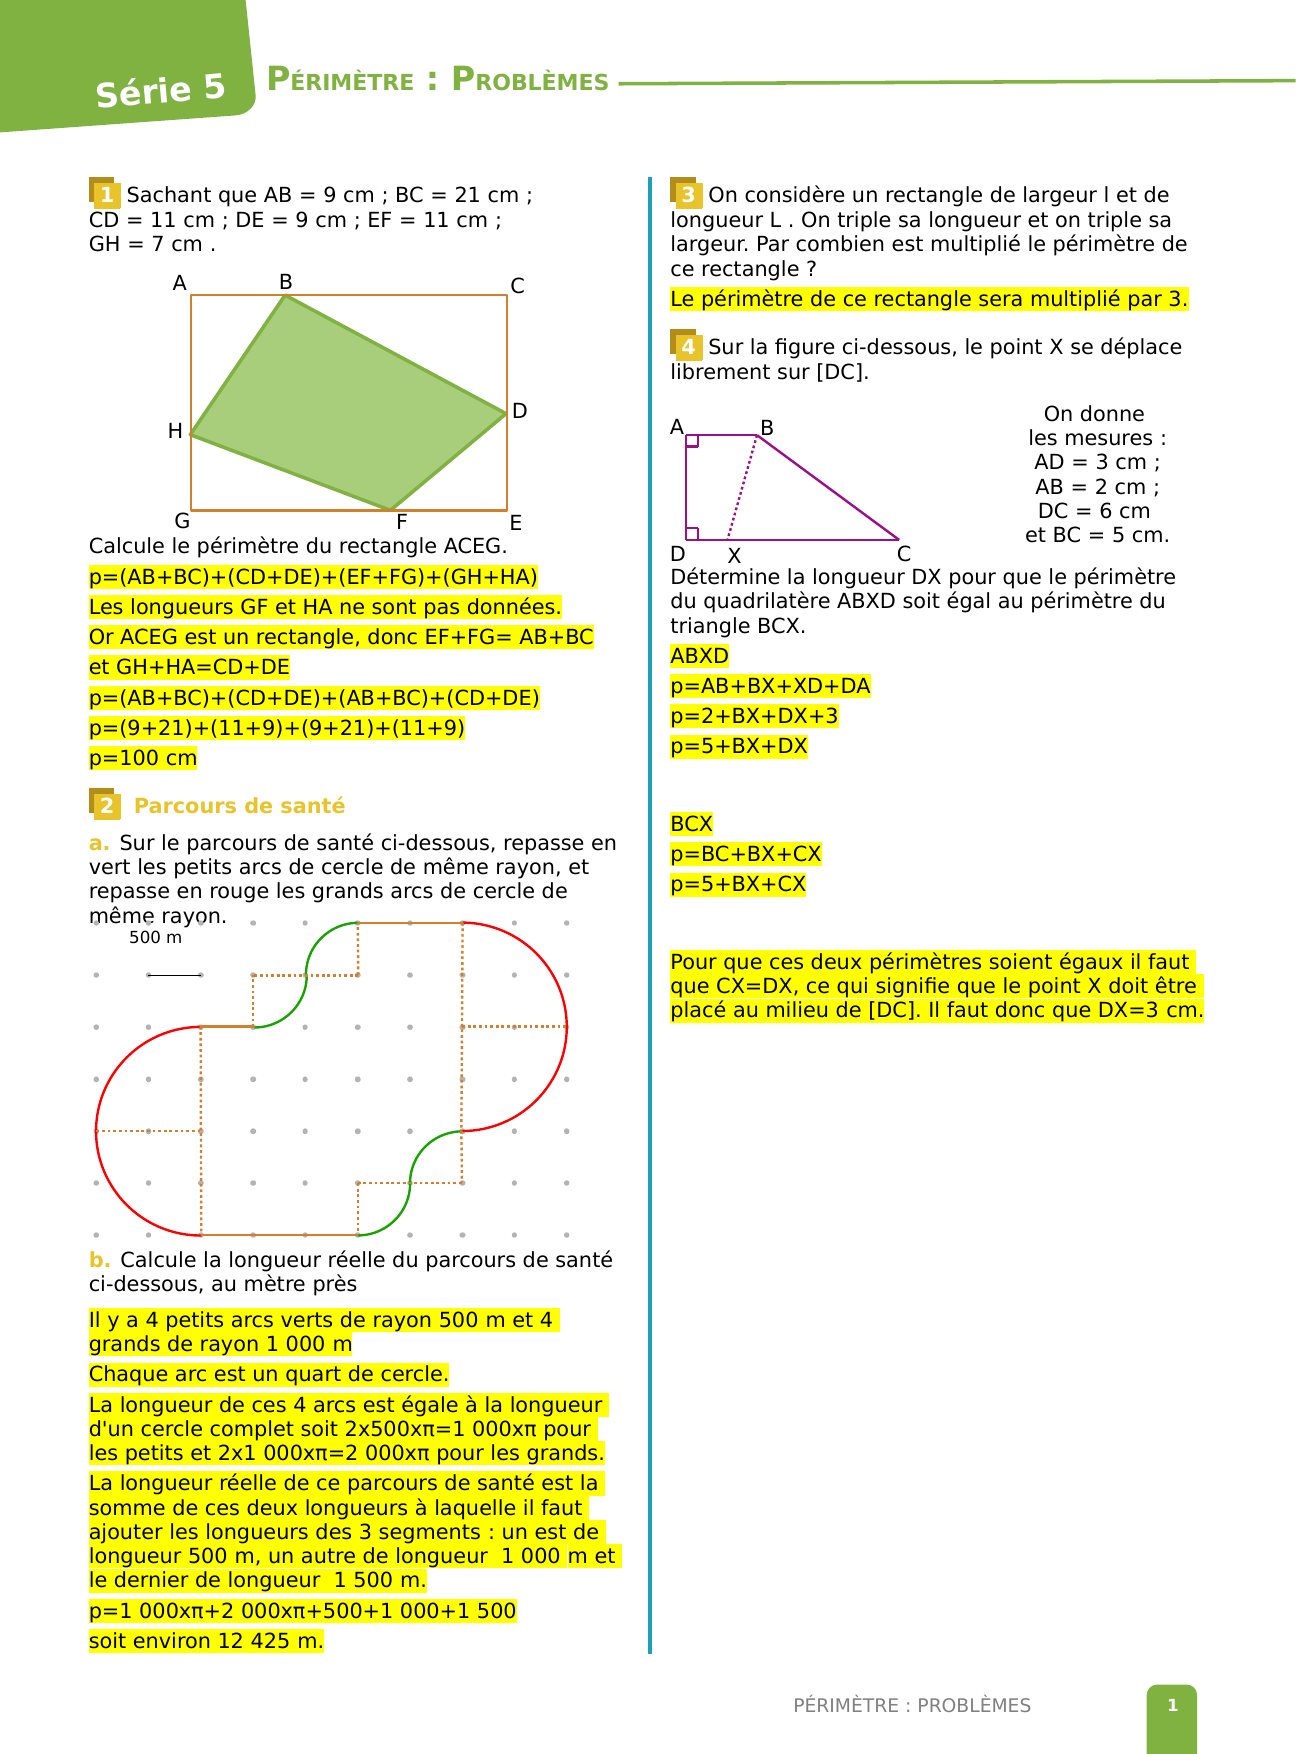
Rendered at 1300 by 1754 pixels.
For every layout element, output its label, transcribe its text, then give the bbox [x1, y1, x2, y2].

subtitle p=5+BX+DX [670, 734, 1205, 759]
subtitle p=AB+BX+XD+DA [871, 674, 1205, 698]
subtitle ABXD [729, 644, 1205, 668]
subtitle Pour que ces deux périmètres soient égaux il faut que CX=DX, ce qui signifie que le point X doit être placé au milieu de [DC]. Il faut donc que DX=3 cm. [670, 950, 1205, 1023]
subtitle Il y a 4 petits arcs verts de rayon 500 m et 4 grands de rayon 1 000 m [352, 1308, 623, 1356]
subtitle p=(AB+BC)+(CD+DE)+(AB+BC)+(CD+DE) [540, 686, 623, 710]
subtitle Sachant que AB = 9 cm ; BC = 21 cm ; CD = 11 cm ; DE = 9 cm ; EF = 11 cm ; GH = 7 cm . [88, 177, 629, 257]
subtitle p=BC+BX+CX [822, 842, 1205, 866]
table_header [673, 548, 682, 559]
subtitle Parcours de santé [114, 788, 629, 819]
subtitle Calcule le périmètre du rectangle ACEG. [88, 534, 623, 559]
list Sur le parcours de santé ci-dessous, repasse en vert les petits arcs de cercle de même rayon, et repasse en rouge les grands arcs de cercle de même rayon. [88, 831, 629, 928]
subtitle La longueur réelle de ce parcours de santé est la somme de ces deux longueurs à laquelle il faut ajouter les longueurs des 3 segments : un est de longueur 500 m, un autre de longueur 1 000 m et le dernier de longueur 1 500 m. [88, 1471, 623, 1593]
subtitle On considère un rectangle de largeur l et de longueur L . On triple sa longueur et on triple sa largeur. Par combien est multiplié le périmètre de ce rectangle ? [670, 177, 1211, 281]
table_header On donne les mesures : AD = 3 cm ; AB = 2 cm ; DC = 6 cm et BC = 5 cm. [990, 390, 1211, 559]
subtitle p=100 cm [197, 746, 623, 770]
subtitle p=(9+21)+(11+9)+(9+21)+(11+9) [465, 716, 623, 740]
subtitle BCX [713, 812, 1205, 836]
subtitle Les longueurs GF et HA ne sont pas données. [562, 595, 623, 619]
subtitle et GH+HA=CD+DE [290, 655, 623, 680]
subtitle p=2+BX+DX+3 [839, 704, 1205, 728]
subtitle Détermine la longueur DX pour que le périmètre du quadrilatère ABXD soit égal au périmètre du triangle BCX. [670, 565, 1205, 638]
subtitle Chaque arc est un quart de cercle. [88, 1362, 623, 1387]
subtitle soit environ 12 425 m. [324, 1629, 623, 1653]
subtitle p=1 000xπ+2 000xπ+500+1 000+1 500 [517, 1599, 623, 1623]
subtitle p=(AB+BC)+(CD+DE)+(EF+FG)+(GH+HA) [538, 565, 623, 589]
subtitle Sur la figure ci-dessous, le point X se déplace librement sur [DC]. [670, 329, 1211, 384]
table_header [670, 390, 990, 559]
subtitle p=5+BX+CX [670, 872, 1205, 897]
list Calcule la longueur réelle du parcours de santé ci-dessous, au mètre près [88, 1248, 629, 1296]
